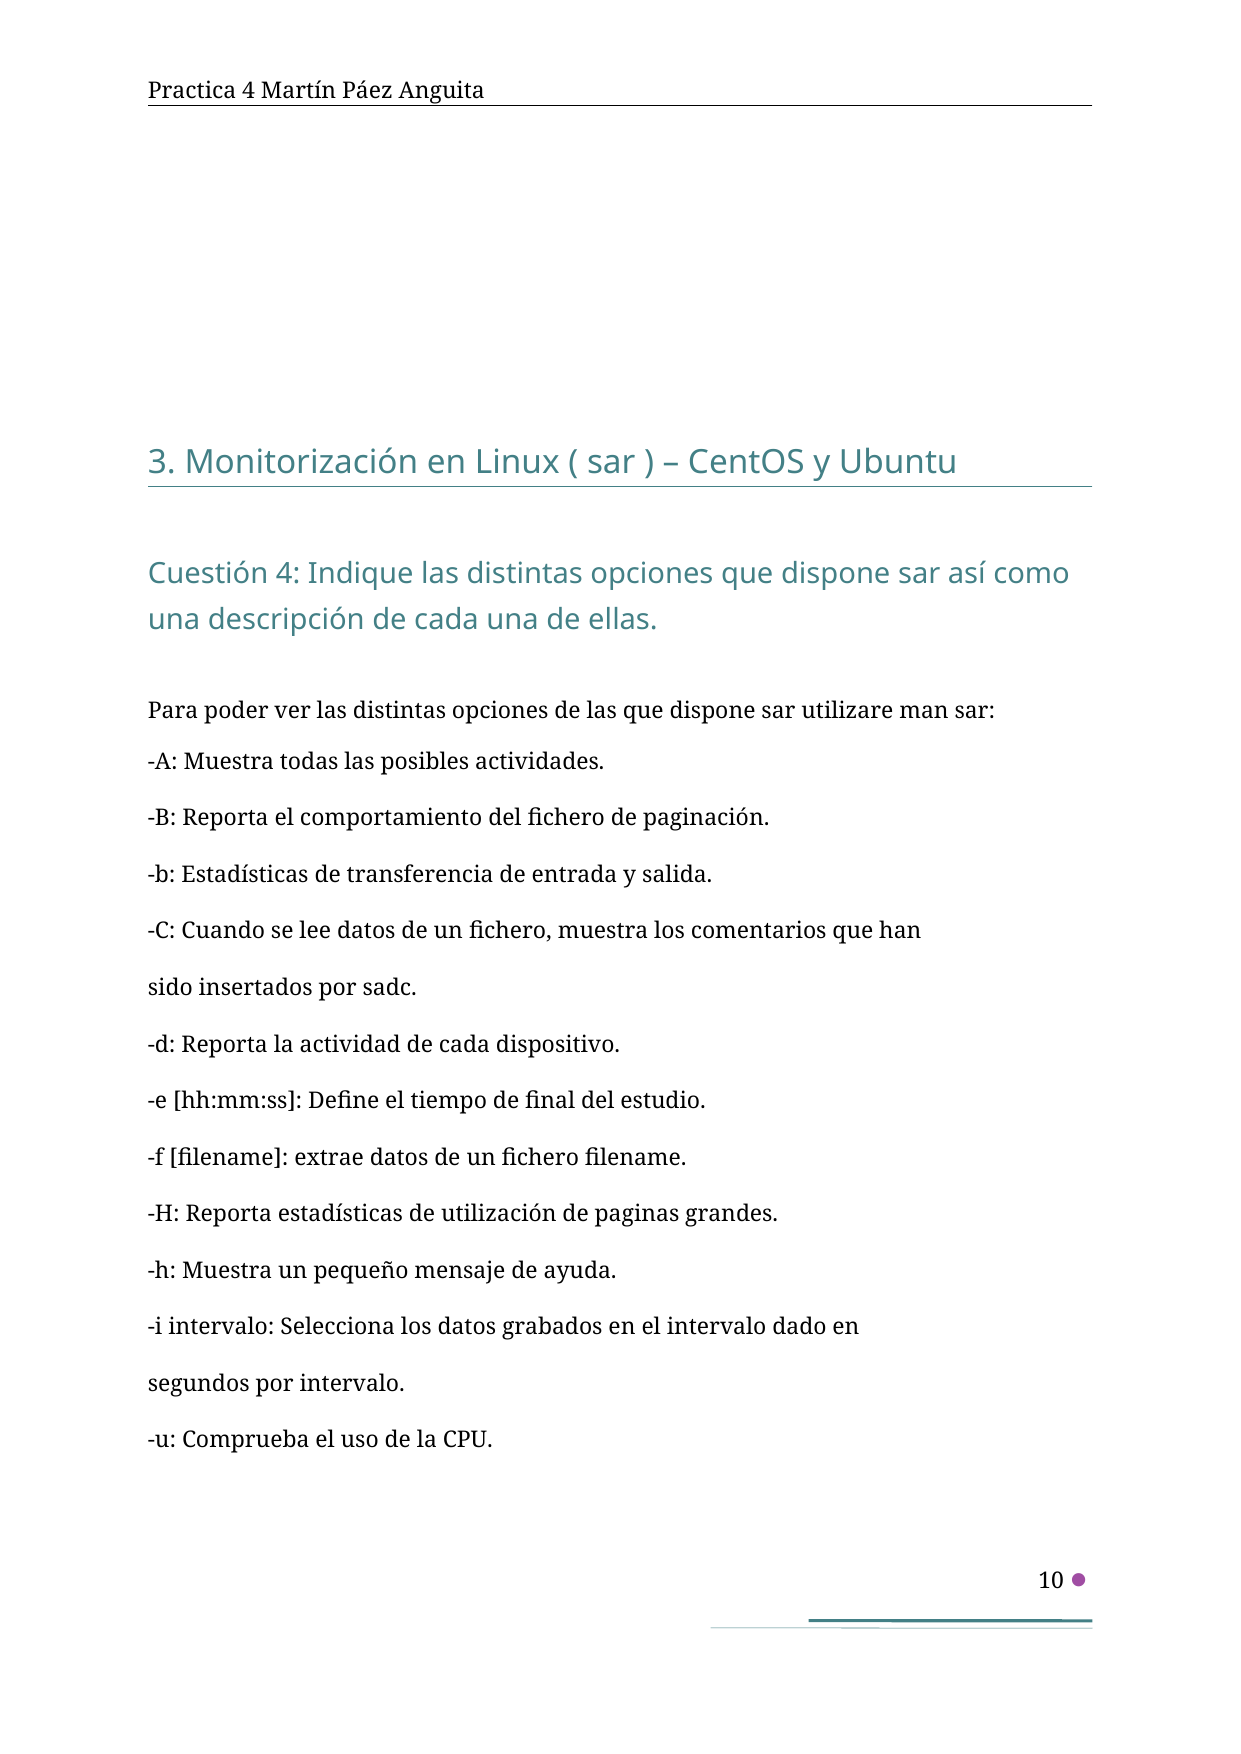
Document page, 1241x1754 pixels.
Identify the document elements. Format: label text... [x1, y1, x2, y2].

text -u: Comprueba el uso de la CPU. [148, 1423, 1092, 1455]
text -e [hh:mm:ss]: Define el tiempo de final del estudio. [148, 1084, 1092, 1115]
text -B: Reporta el comportamiento del fichero de paginación. [148, 801, 1092, 832]
text -f [filename]: extrae datos de un fichero filename. [148, 1141, 1092, 1172]
text sido insertados por sadc. [148, 971, 1092, 1002]
text -C: Cuando se lee datos de un fichero, muestra los comentarios que han [148, 914, 1092, 946]
text -H: Reporta estadísticas de utilización de paginas grandes. [148, 1197, 1092, 1228]
subtitle Cuestión 4: Indique las distintas opciones que dispone sar así como una descripción de cada una de ellas. [148, 552, 1092, 638]
text Para poder ver las distintas opciones de las que dispone sar utilizare man sar: [148, 694, 1092, 725]
text -A: Muestra todas las posibles actividades. [148, 745, 1092, 776]
text -h: Muestra un pequeño mensaje de ayuda. [148, 1254, 1092, 1285]
text -d: Reporta la actividad de cada dispositivo. [148, 1027, 1092, 1059]
text -i intervalo: Selecciona los datos grabados en el intervalo dado en [148, 1310, 1092, 1342]
subtitle 3. Monitorización en Linux ( sar ) – CentOS y Ubuntu [148, 438, 1092, 486]
text -b: Estadísticas de transferencia de entrada y salida. [148, 858, 1092, 889]
text segundos por intervalo. [148, 1367, 1092, 1398]
